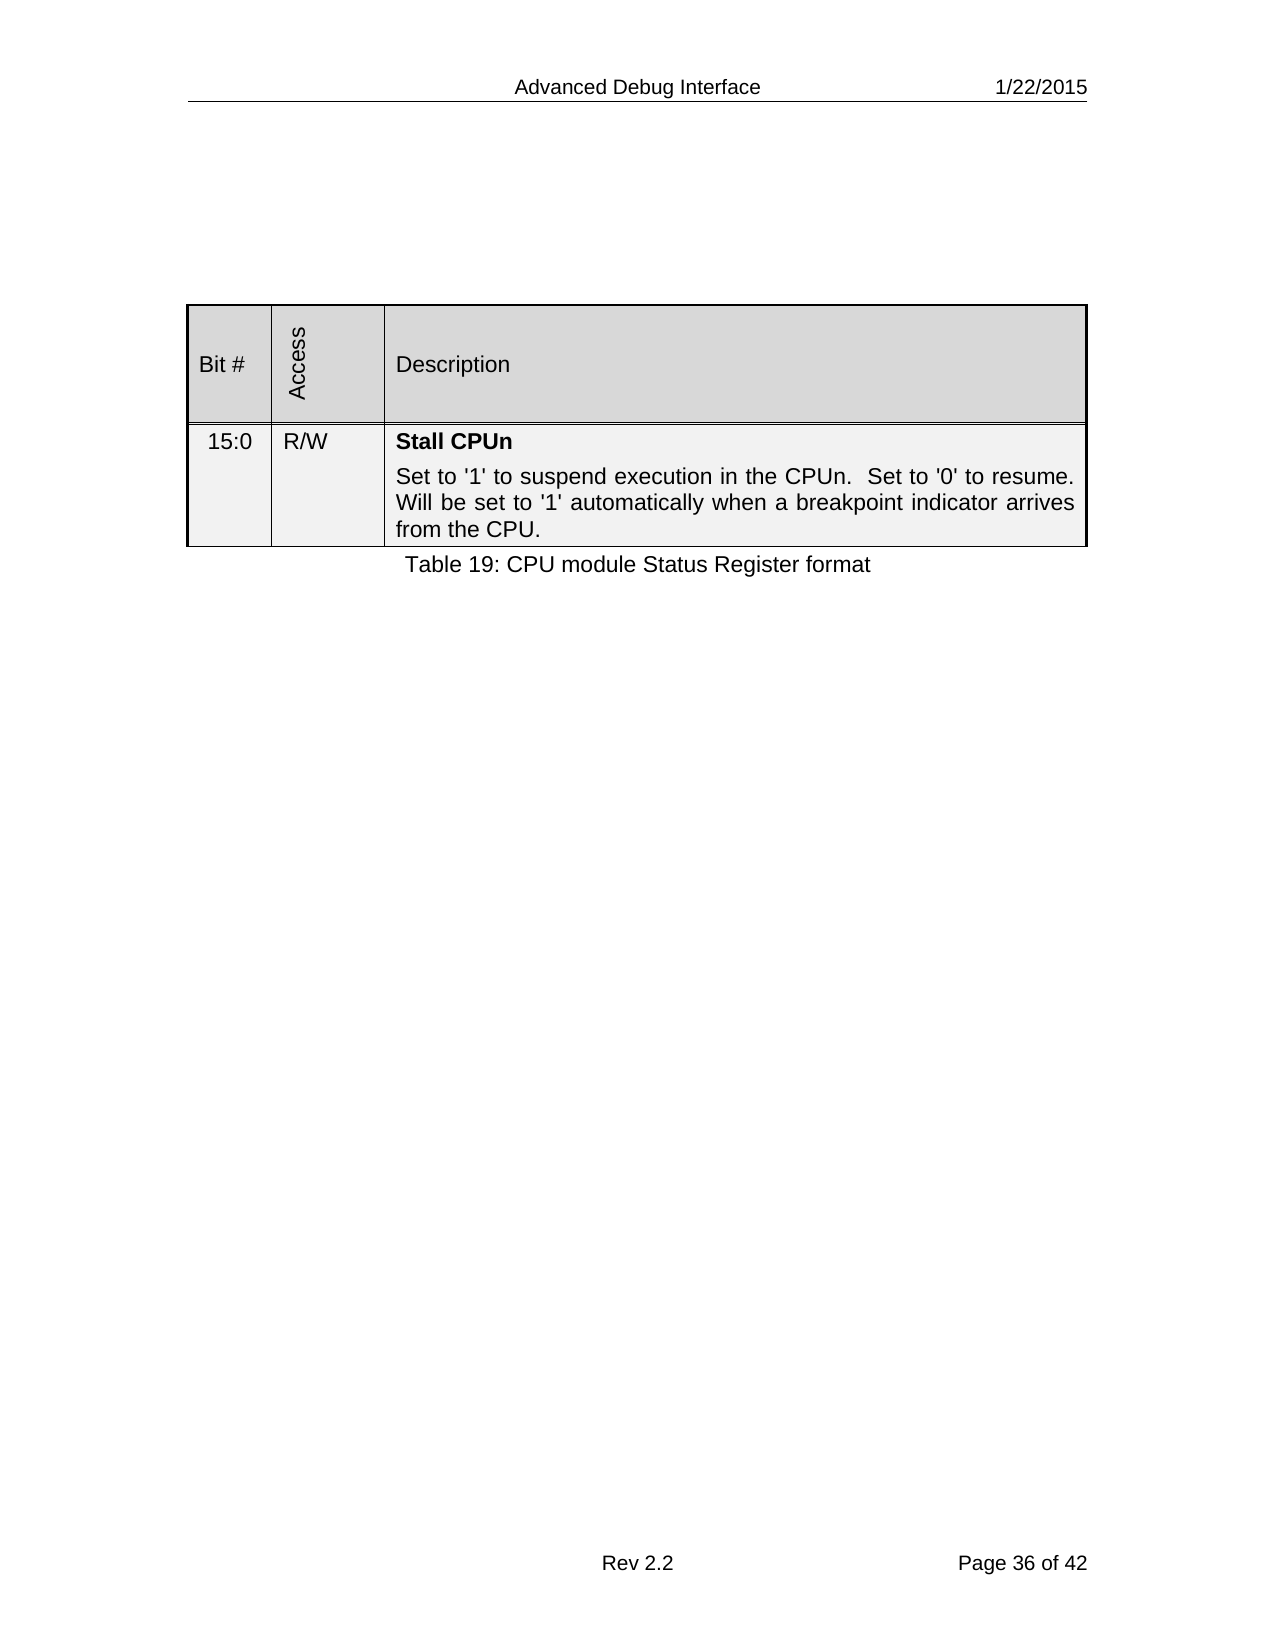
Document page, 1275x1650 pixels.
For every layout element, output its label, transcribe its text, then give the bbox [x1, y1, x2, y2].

table_cell R/W [272, 425, 384, 546]
table_header Description [385, 306, 1085, 422]
text Table 19: CPU module Status Register format [187, 551, 1087, 578]
table_header Access [272, 306, 384, 422]
table_cell Stall CPUn Set to '1' to suspend execution in the CPUn. Set to '0' to resume. Will be set to '1' automatically when a breakpoint indicator arrives from the CPU. [385, 425, 1085, 546]
table_header Bit # [189, 306, 271, 422]
table_cell 15:0 [189, 425, 271, 546]
